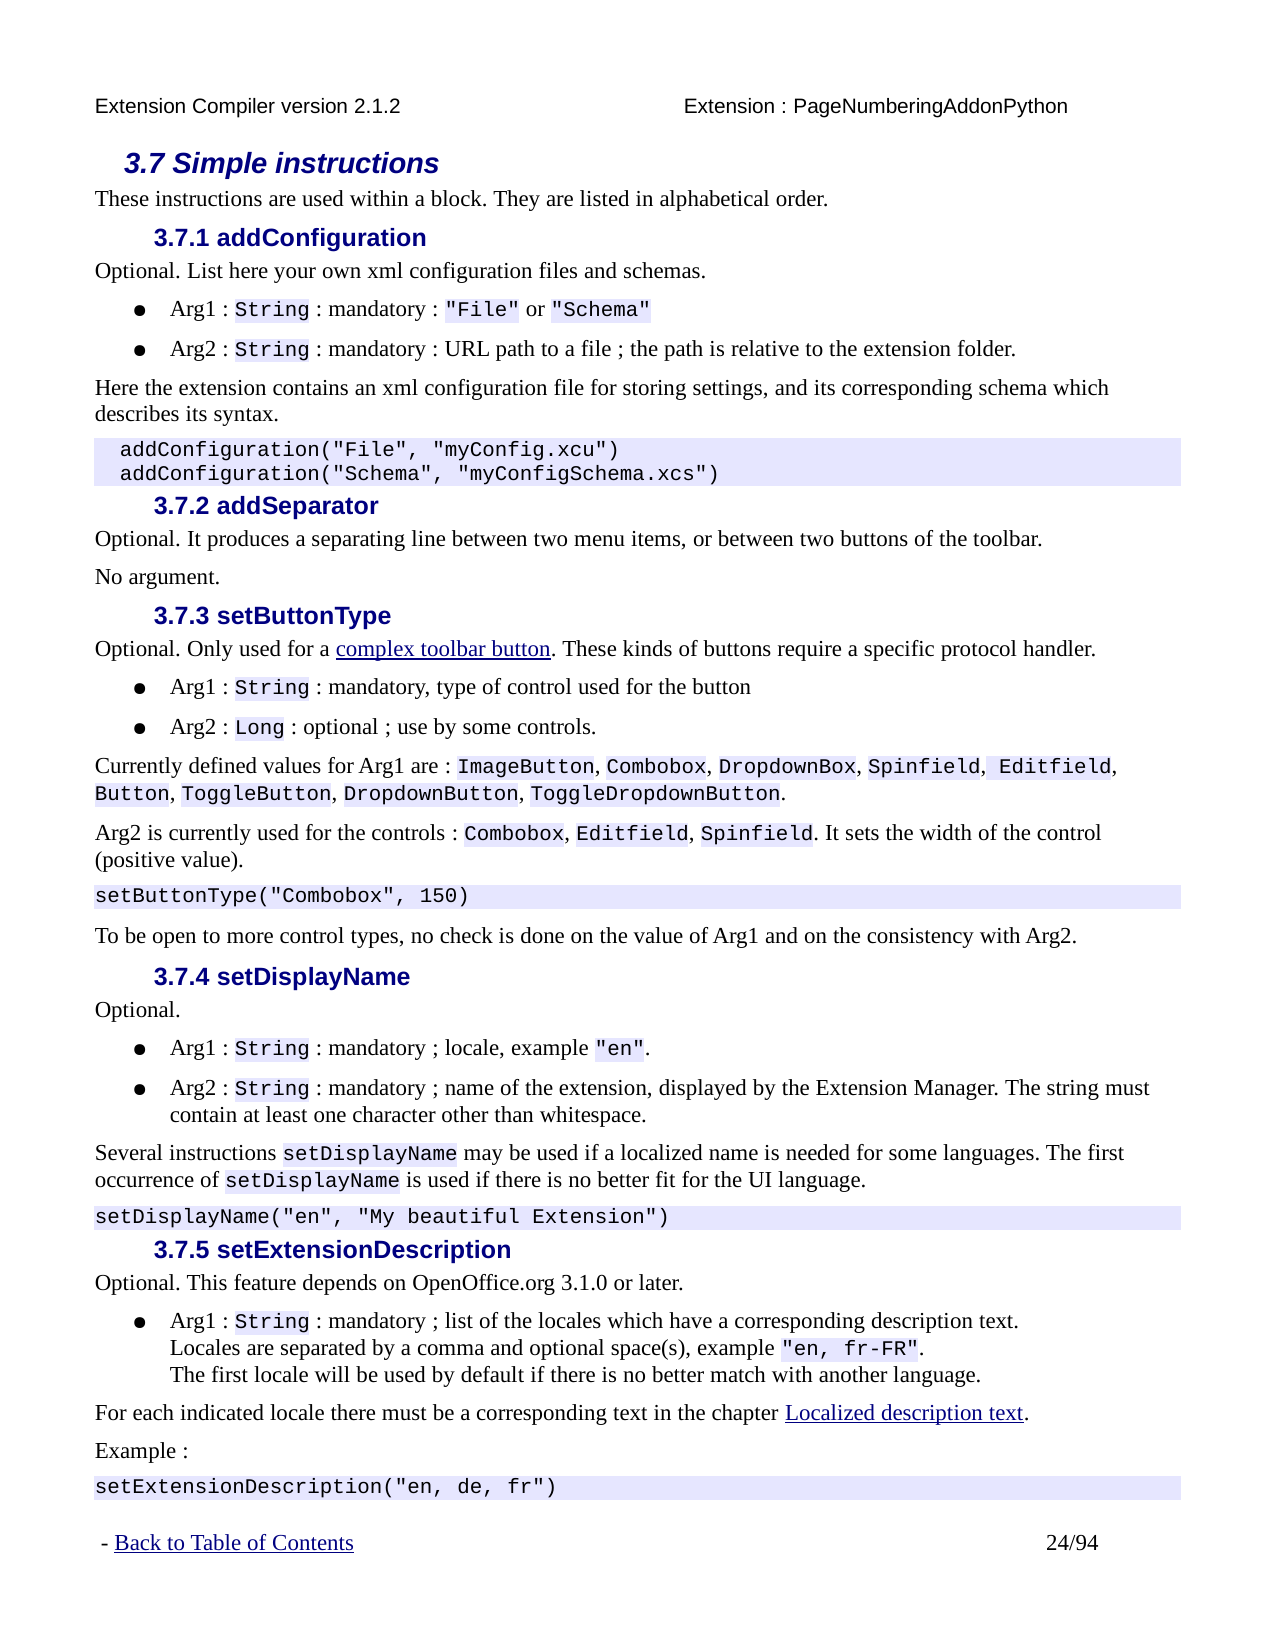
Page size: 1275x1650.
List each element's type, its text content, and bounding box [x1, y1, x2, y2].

subtitle addConfiguration [153, 224, 1181, 252]
text addConfiguration("File", "myConfig.xcu") [94, 438, 1181, 462]
list Arg1 : String : mandatory, type of control used for the button [132, 674, 1181, 701]
list Arg2 : String : mandatory : URL path to a file ; the path is relative to the extension folder. [132, 335, 1181, 362]
text Optional. [94, 997, 1181, 1023]
text To be open to more control types, no check is done on the value of Arg1 and on the consistency with Arg2. [94, 923, 1181, 949]
text setDisplayName("en", "My beautiful Extension") [94, 1206, 1181, 1230]
subtitle setDisplayName [153, 963, 1181, 991]
text addConfiguration("Schema", "myConfigSchema.xcs") [94, 462, 1181, 486]
list Arg1 : String : mandatory ; locale, example "en". [132, 1035, 1181, 1062]
subtitle Simple instructions [124, 147, 1181, 180]
text Optional. Only used for a complex toolbar button. These kinds of buttons require a specific protocol handler. [94, 636, 1181, 662]
text These instructions are used within a block. They are listed in alphabetical order. [94, 186, 1181, 211]
list Arg1 : String : mandatory ; list of the locales which have a corresponding description text. Locales are separated by a comma and optional space(s), example "en, fr-FR". The first locale will be used by default if there is no better match with another language. [132, 1308, 1181, 1388]
subtitle addSeparator [153, 492, 1181, 520]
text Arg2 is currently used for the controls : Combobox, Editfield, Spinfield. It sets the width of the control (positive value). [94, 820, 1181, 872]
text setExtensionDescription("en, de, fr") [94, 1476, 1181, 1500]
list Arg2 : String : mandatory ; name of the extension, displayed by the Extension Manager. The string must contain at least one character other than whitespace. [132, 1075, 1181, 1127]
list Arg2 : Long : optional ; use by some controls. [132, 714, 1181, 741]
text Here the extension contains an xml configuration file for storing settings, and its corresponding schema which describes its syntax. [94, 375, 1181, 426]
text setButtonType("Combobox", 150) [94, 885, 1181, 909]
text Several instructions setDisplayName may be used if a localized name is needed for some languages. The first occurrence of setDisplayName is used if there is no better fit for the UI language. [94, 1140, 1181, 1194]
subtitle setExtensionDescription [153, 1236, 1181, 1264]
text Optional. This feature depends on OpenOffice.org 3.1.0 or later. [94, 1270, 1181, 1296]
text Currently defined values for Arg1 are : ImageButton, Combobox, DropdownBox, Spinfield, Editfield, Button, ToggleButton, DropdownButton, ToggleDropdownButton. [94, 753, 1181, 807]
text For each indicated locale there must be a corresponding text in the chapter Localized description text. [94, 1400, 1181, 1426]
list Arg1 : String : mandatory : "File" or "Schema" [132, 296, 1181, 323]
text Optional. List here your own xml configuration files and schemas. [94, 258, 1181, 283]
text Optional. It produces a separating line between two menu items, or between two buttons of the toolbar. [94, 526, 1181, 552]
text No argument. [94, 564, 1181, 590]
text Example : [94, 1438, 1181, 1464]
subtitle setButtonType [153, 602, 1181, 630]
